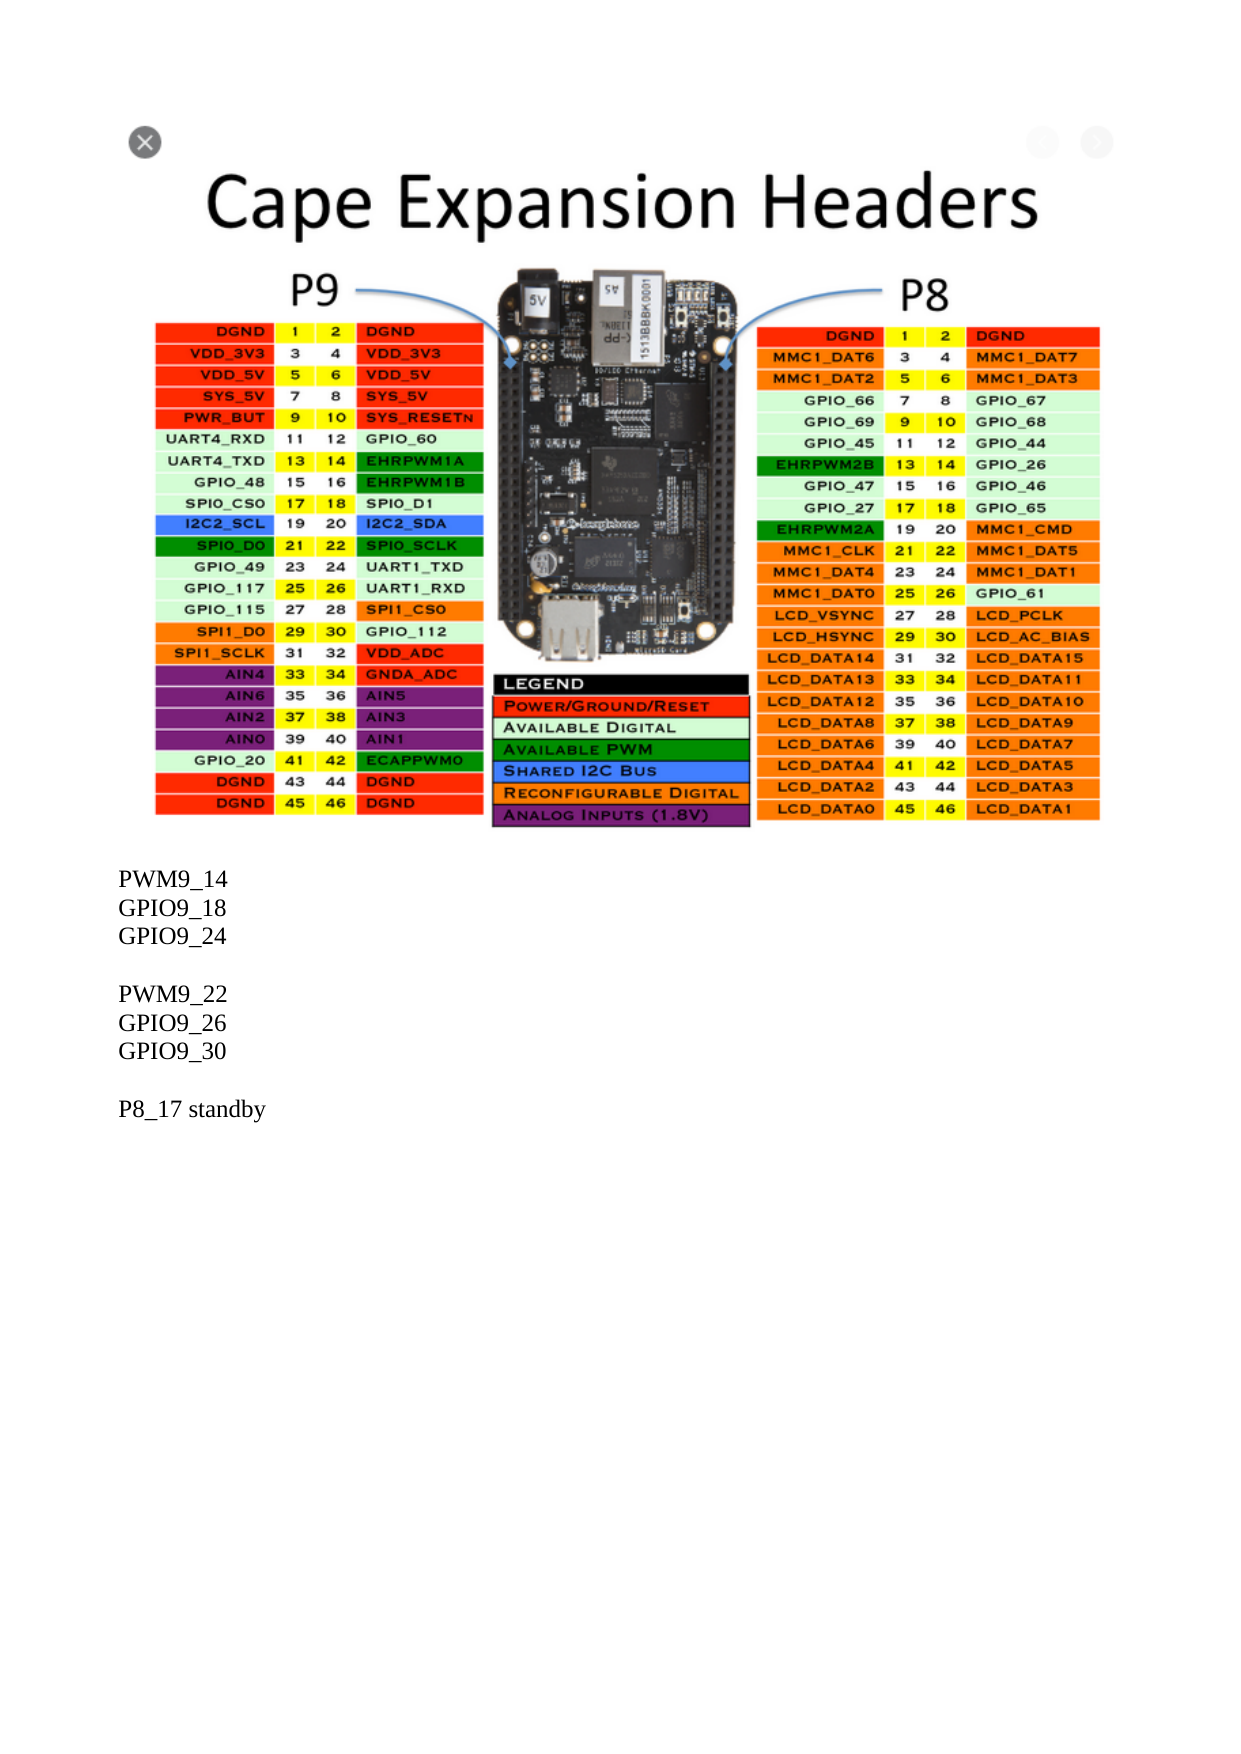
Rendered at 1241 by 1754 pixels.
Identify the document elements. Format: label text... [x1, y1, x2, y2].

text PWM9_14 [118, 864, 1122, 893]
text GPIO9_24 [118, 921, 1122, 950]
text PWM9_22 [118, 979, 1122, 1008]
picture [118, 118, 1123, 864]
text GPIO9_30 [118, 1036, 1122, 1065]
text GPIO9_18 [118, 893, 1122, 921]
text P8_17 standby [118, 1094, 1122, 1123]
text GPIO9_26 [118, 1008, 1122, 1036]
